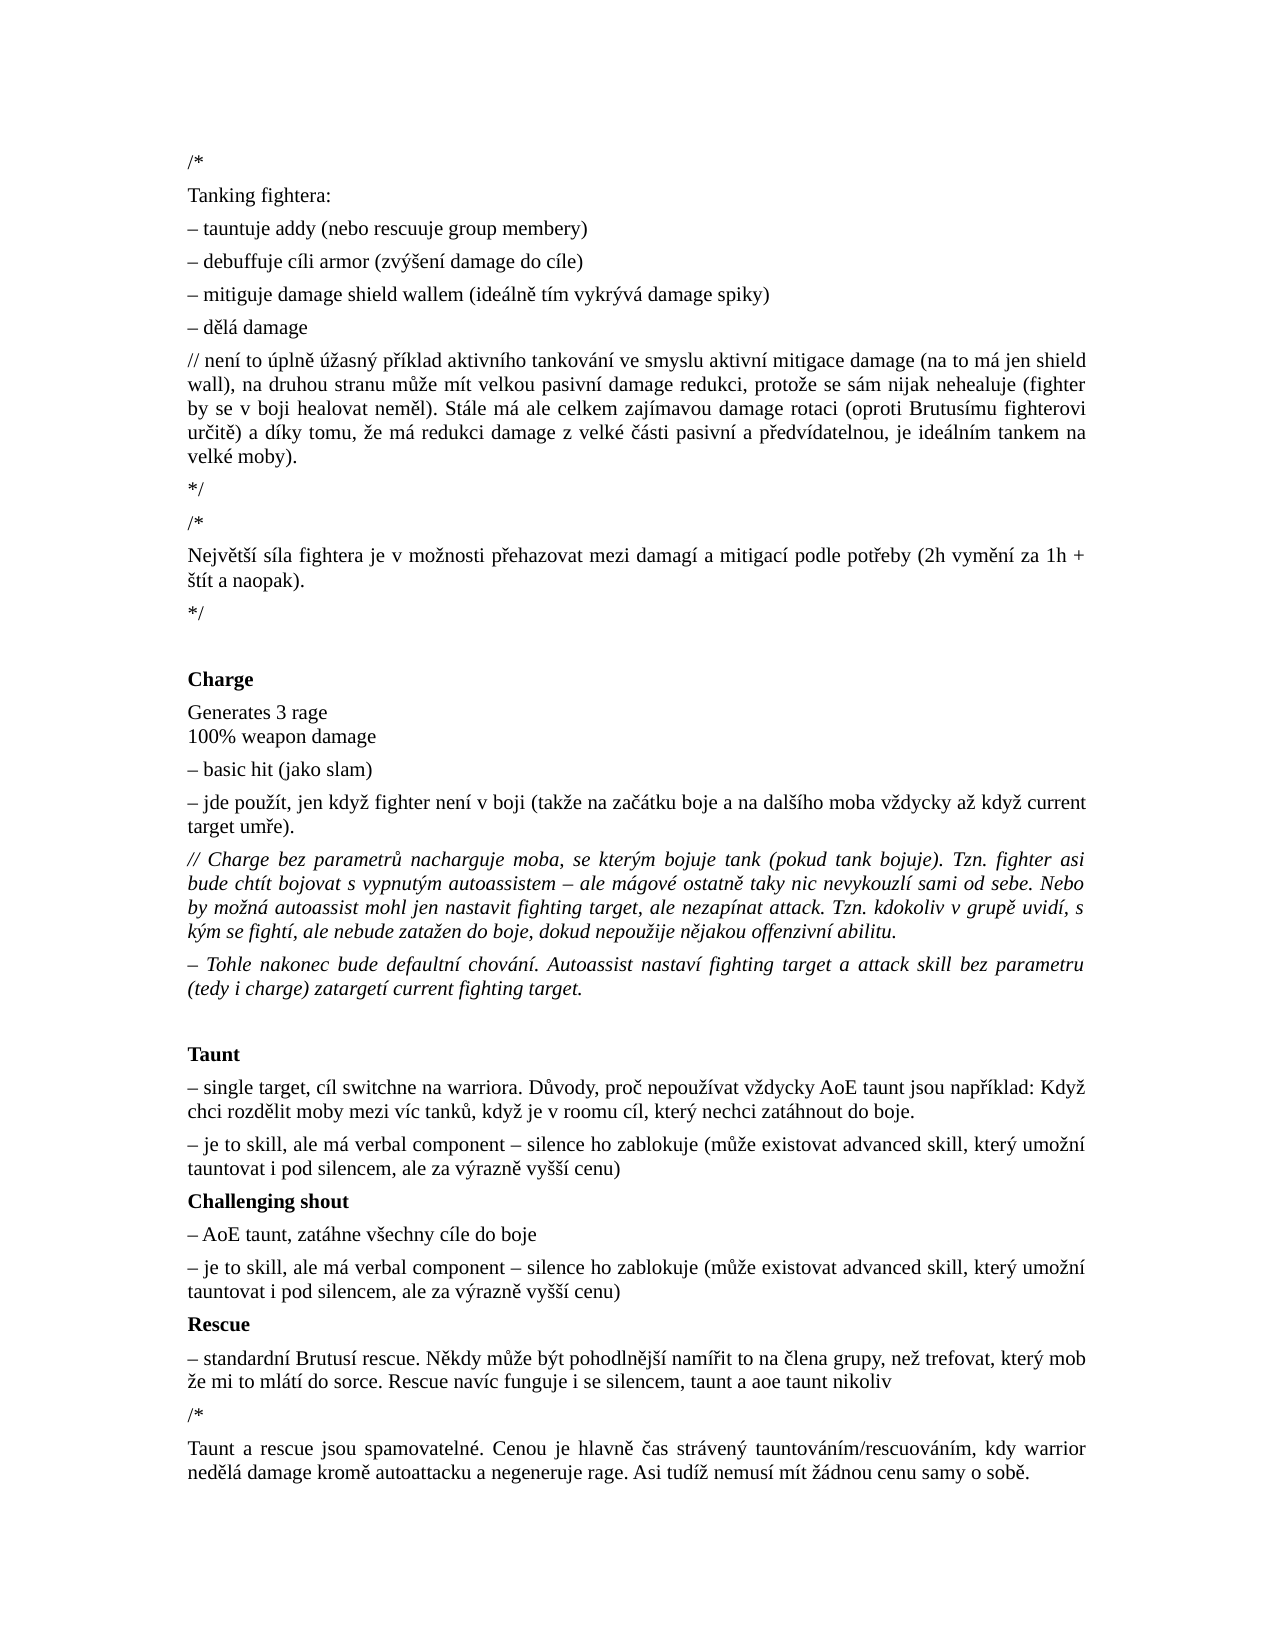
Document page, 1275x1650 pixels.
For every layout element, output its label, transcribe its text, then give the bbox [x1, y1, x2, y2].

text – standardní Brutusí rescue. Někdy může být pohodlnější namířit to na člena grupy, než trefovat, který mob že mi to mlátí do sorce. Rescue navíc funguje i se silencem, taunt a aoe taunt nikoliv [187, 1345, 1087, 1393]
text Největší síla fightera je v možnosti přehazovat mezi damagí a mitigací podle potřeby (2h vymění za 1h + štít a naopak). [187, 543, 1087, 592]
text – AoE taunt, zatáhne všechny cíle do boje [187, 1222, 1087, 1246]
text /* [187, 150, 1087, 174]
text // Charge bez parametrů nacharguje moba, se kterým bojuje tank (pokud tank bojuje). Tzn. fighter asi bude chtít bojovat s vypnutým autoassistem – ale mágové ostatně taky nic nevykouzlí sami od sebe. Nebo by možná autoassist mohl jen nastavit fighting target, ale nezapínat attack. Tzn. kdokoliv v grupě uvidí, s kým se fightí, ale nebude zatažen do boje, dokud nepoužije nějakou offenzivní abilitu. [187, 847, 1087, 943]
text /* [187, 510, 1087, 534]
text – je to skill, ale má verbal component – silence ho zablokuje (může existovat advanced skill, který umožní tauntovat i pod silencem, ale za výrazně vyšší cenu) [187, 1132, 1087, 1180]
text /* [187, 1402, 1087, 1427]
text Taunt [187, 1042, 1087, 1066]
text Challenging shout [187, 1189, 1087, 1213]
text Tanking fightera: [187, 183, 1087, 207]
text Rescue [187, 1312, 1087, 1336]
text – debuffuje cíli armor (zvýšení damage do cíle) [187, 249, 1087, 273]
text Generates 3 rage 100% weapon damage [187, 699, 1087, 748]
text – basic hit (jako slam) [187, 757, 1087, 781]
text – dělá damage [187, 315, 1087, 339]
text // není to úplně úžasný příklad aktivního tankování ve smyslu aktivní mitigace damage (na to má jen shield wall), na druhou stranu může mít velkou pasivní damage redukci, protože se sám nijak nehealuje (fighter by se v boji healovat neměl). Stále má ale celkem zajímavou damage rotaci (oproti Brutusímu fighterovi určitě) a díky tomu, že má redukci damage z velké části pasivní a předvídatelnou, je ideálním tankem na velké moby). [187, 348, 1087, 468]
text – tauntuje addy (nebo rescuuje group membery) [187, 216, 1087, 240]
text – je to skill, ale má verbal component – silence ho zablokuje (může existovat advanced skill, který umožní tauntovat i pod silencem, ale za výrazně vyšší cenu) [187, 1255, 1087, 1303]
text – mitiguje damage shield wallem (ideálně tím vykrývá damage spiky) [187, 282, 1087, 306]
text Charge [187, 667, 1087, 691]
text */ [187, 477, 1087, 501]
text – single target, cíl switchne na warriora. Důvody, proč nepoužívat vždycky AoE taunt jsou například: Když chci rozdělit moby mezi víc tanků, když je v roomu cíl, který nechci zatáhnout do boje. [187, 1075, 1087, 1123]
text – jde použít, jen když fighter není v boji (takže na začátku boje a na dalšího moba vždycky až když current target umře). [187, 790, 1087, 838]
text */ [187, 601, 1087, 624]
text – Tohle nakonec bude defaultní chování. Autoassist nastaví fighting target a attack skill bez parametru (tedy i charge) zatargetí current fighting target. [187, 952, 1087, 1000]
text Taunt a rescue jsou spamovatelné. Cenou je hlavně čas strávený tauntováním/rescuováním, kdy warrior nedělá damage kromě autoattacku a negeneruje rage. Asi tudíž nemusí mít žádnou cenu samy o sobě. [187, 1436, 1087, 1484]
